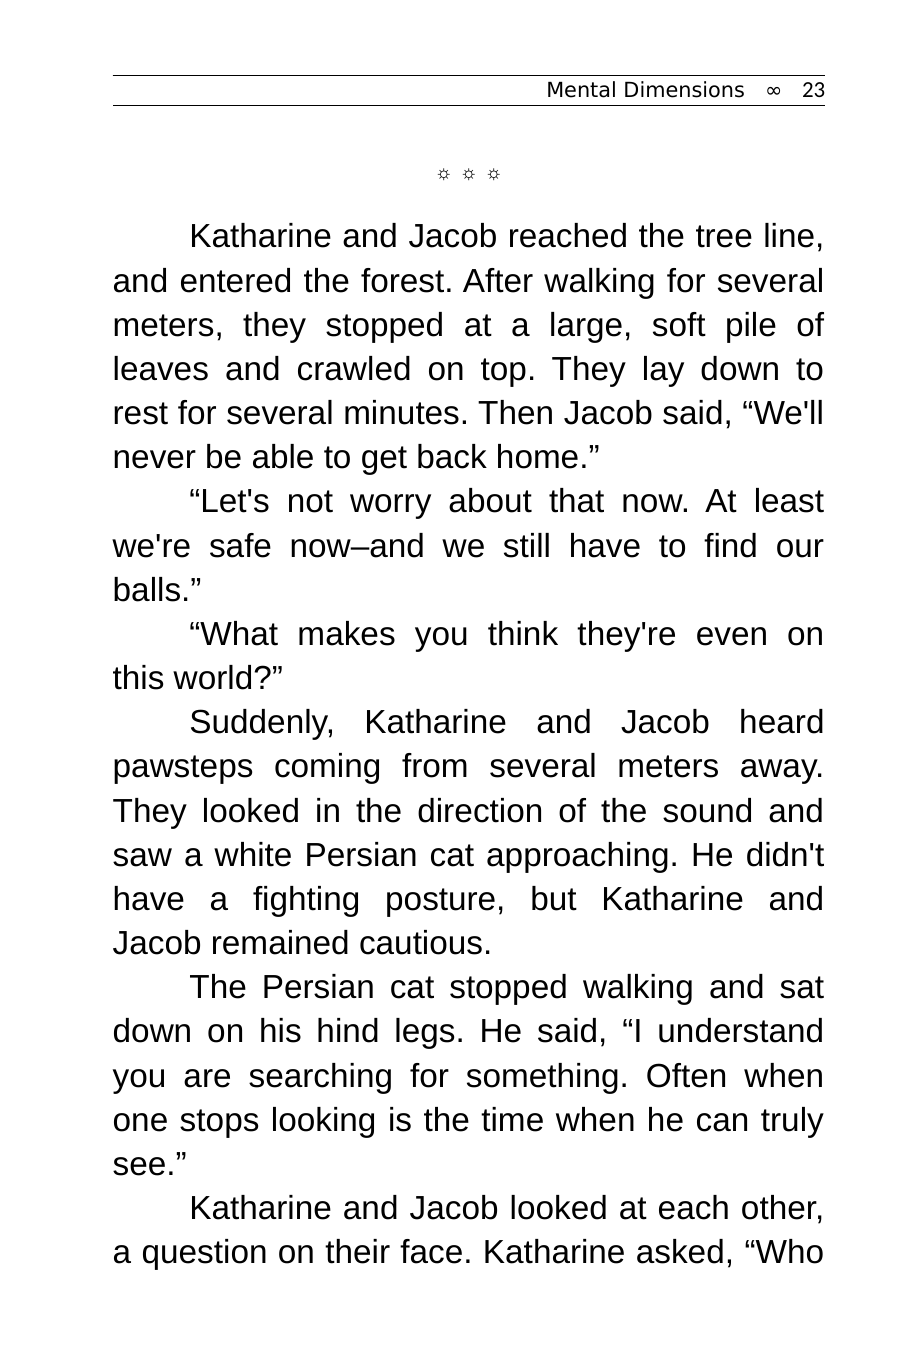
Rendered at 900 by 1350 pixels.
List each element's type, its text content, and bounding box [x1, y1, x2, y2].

subtitle The Persian cat stopped walking and sat down on his hind legs. He said, “I understand you are searching for something. Often when one stops looking is the time when he can truly see.” [112, 967, 825, 1182]
subtitle Katharine and Jacob looked at each other, a question on their face. Katharine asked, “Who [112, 1188, 825, 1271]
subtitle “Let's not worry about that now. At least we're safe now–and we still have to find our balls.” [112, 482, 825, 608]
subtitle Katharine and Jacob reached the tree line, and entered the forest. After walking for several meters, they stopped at a large, soft pile of leaves and crawled on top. They lay down to rest for several minutes. Then Jacob said, “We'll never be able to get back home.” [112, 217, 825, 476]
subtitle “What makes you think they're even on this world?” [112, 614, 825, 697]
subtitle Suddenly, Katharine and Jacob heard pawsteps coming from several meters away. They looked in the direction of the sound and saw a white Persian cat approaching. He didn't have a fighting posture, but Katharine and Jacob remained cautious. [112, 702, 825, 962]
text ☼ ☼ ☼ [112, 162, 825, 186]
